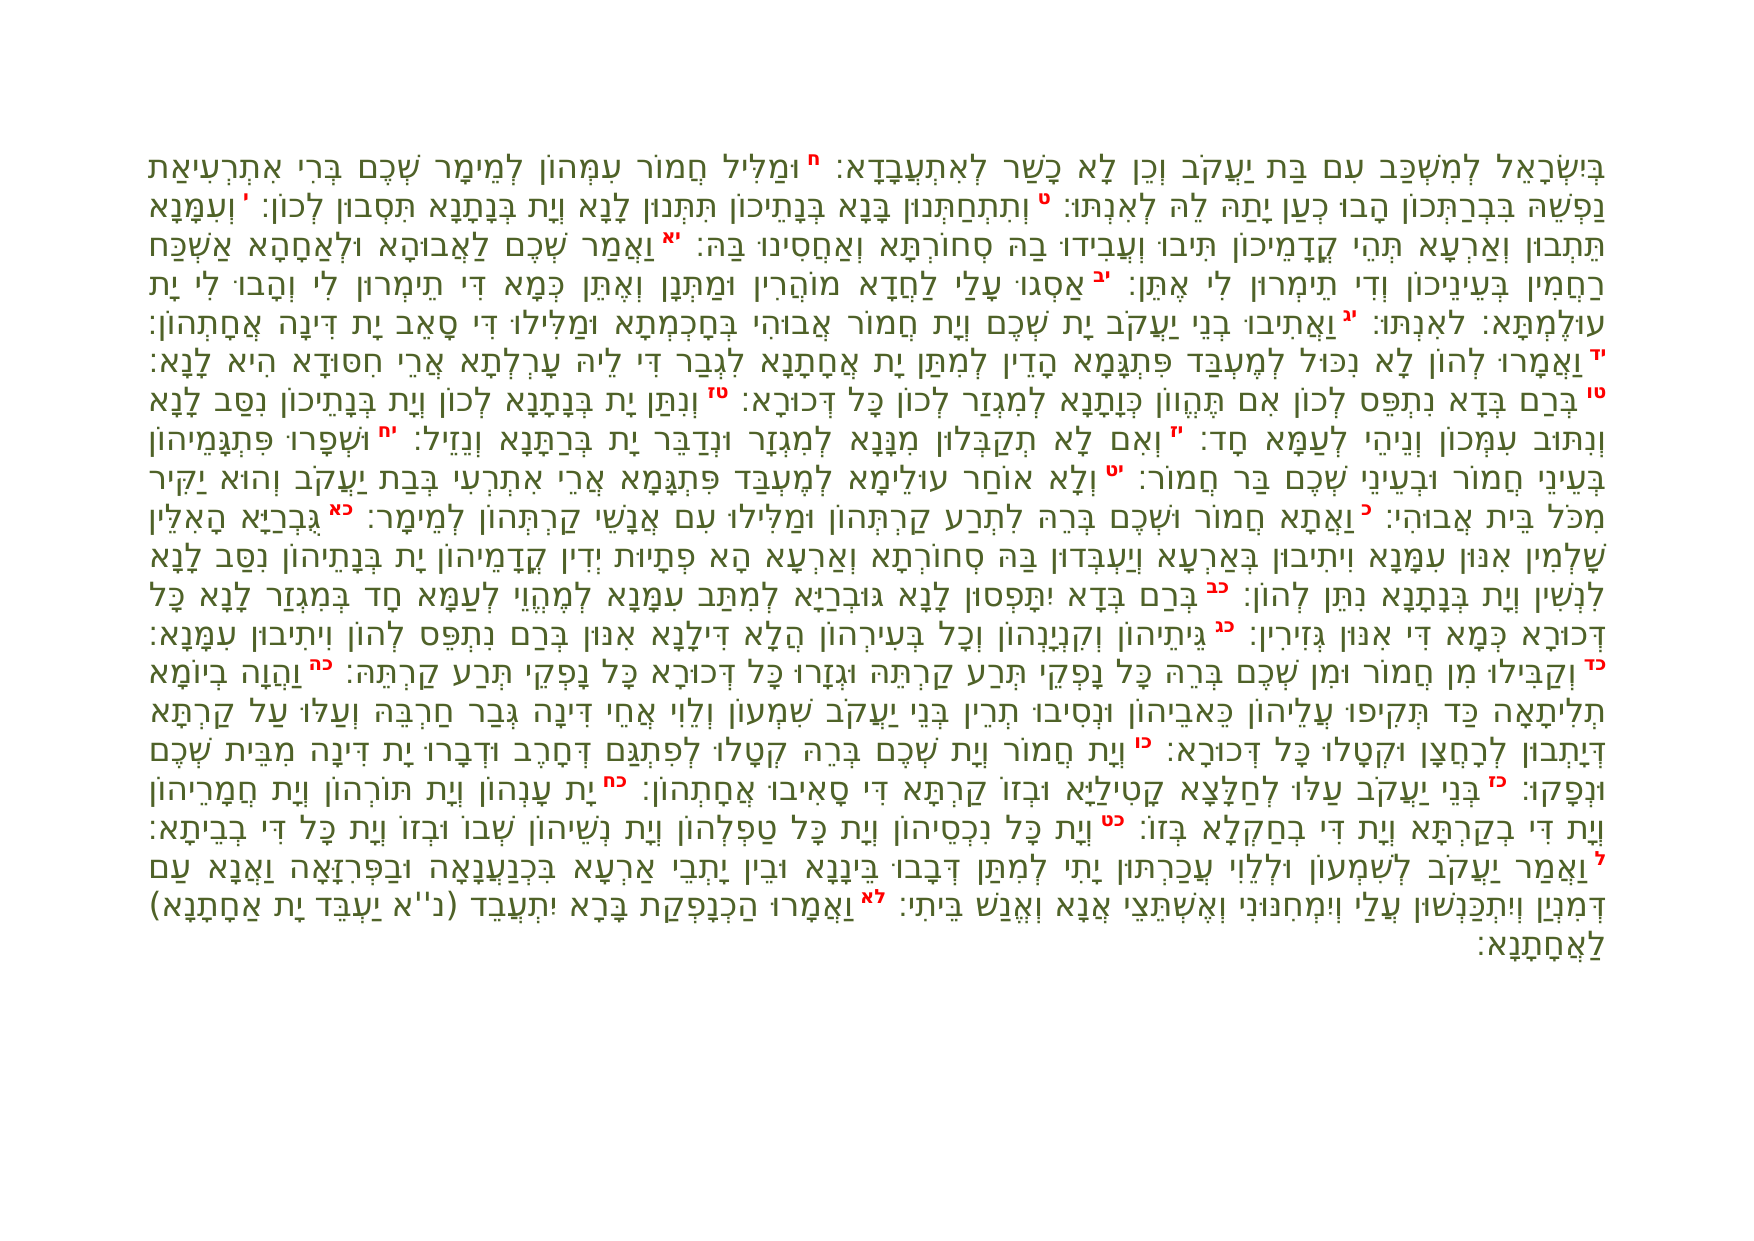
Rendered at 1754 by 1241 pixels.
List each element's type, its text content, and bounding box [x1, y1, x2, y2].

text בְּיִשְׂרָאֵל לְמִשְׁכַּב עִם בַּת יַעֲקֹב וְכֵן לָא כָשַׁר לְאִתְעֲבָדָא׃ ח וּמַלִּיל חֲמוֹר עִמְּהוֹן לְמֵימָר שְׁכֶם בְּרִי אִתְרְעִיאַת נַפְשֵׁהּ בִּבְרַתְּכוֹן הָבוּ כְעַן יָתַהּ לֵהּ לְאִנְתּוּ׃ ט וְתִתְחַתְּנוּן בָּנָא בְּנָתֵיכוֹן תִּתְּנוּן לָנָא וְיָת בְּנָתָנָא תִּסְבוּן לְכוֹן׃ י וְעִמָּנָא תֵּתְבוּן וְאַרְעָא תְּהֵי קֳדָמֵיכוֹן תִּיבוּ וְעֲבִידוּ בַהּ סְחוֹרְתָּא וְאַחֲסִינוּ בַּהּ׃ יא וַאֲמַר שְׁכֶם לַאֲבוּהָא וּלְאַחָהָא אַשְׁכַּח רַחֲמִין בְּעֵינֵיכוֹן וְדִי תֵימְרוּן לִי אֶתֵּן׃ יב אַסְגוּ עָלַי לַחֲדָא מוֹהֲרִין וּמַתְּנָן וְאֶתֵּן כְּמָא דִּי תֵימְרוּן לִי וְהָבוּ לִי יָת עוּלֶמְתָּא׃ לאִנְתּוּ׃ יג וַאֲתִיבוּ בְנֵי יַעֲקֹב יָת שְׁכֶם וְיָת חֲמוֹר אֲבוּהִי בְּחָכְמְתָא וּמַלִּילוּ דִּי סָאֵב יָת דִּינָה אֲחָתְהוֹן׃ יד וַאֲמָרוּ לְהוֹן לָא נִכּוּל לְמֶעְבַּד פִּתְגָּמָא הָדֵין לְמִתַּן יָת אֲחָתָנָא לִגְבַר דִּי לֵיהּ עָרְלְתָא אֲרֵי חִסּוּדָא הִיא לָנָא׃ טו בְּרַם בְּדָא נִתְפֵּס לְכוֹן אִם תֶּהֱווֹן כְּוָתָנָא לְמִגְזַר לְכוֹן כָּל דְּכוּרָא׃ טז וְנִתַּן יָת בְּנָתָנָא לְכוֹן וְיָת בְּנָתֵיכוֹן נִסַּב לָנָא וְנִתּוּב עִמְּכוֹן וְנֵיהֵי לְעַמָּא חָד׃ יז וְאִם לָא תְקַבְּלוּן מִנָּנָא לְמִגְזָר וּנְדַבֵּר יָת בְּרַתָּנָא וְנֵזֵיל׃ יח וּשְׁפָרוּ פִּתְגָּמֵיהוֹן בְּעֵינֵי חֲמוֹר וּבְעֵינֵי שְׁכֶם בַּר חֲמוֹר׃ יט וְלָא אוֹחַר עוּלֵימָא לְמֶעְבַּד פִּתְגָּמָא אֲרֵי אִתְרְעִי בְּבַת יַעֲקֹב וְהוּא יַקִּיר מִכֹּל בֵּית אֲבוּהִי׃ כ וַאֲתָא חֲמוֹר וּשְׁכֶם בְּרֵהּ לִתְרַע קַרְתְּהוֹן וּמַלִּילוּ עִם אֲנָשֵׁי קַרְתְּהוֹן לְמֵימָר׃ כא גֻּבְרַיָּא הָאִלֵּין שָׁלְמִין אִנּוּן עִמָּנָא וִיתִיבוּן בְּאַרְעָא וְיַעְבְּדוּן בַּהּ סְחוֹרְתָא וְאַרְעָא הָא פְתָיוּת יְדִין קֳדָמֵיהוֹן יָת בְּנָתֵיהוֹן נִסַּב לָנָא לִנְשִׁין וְיָת בְּנָתָנָא נִתֵּן לְהוֹן׃ כב בְּרַם בְּדָא יִתָּפְסוּן לָנָא גּוּבְרַיָּא לְמִתַּב עִמָּנָא לְמֶהֱוֵי לְעַמָּא חָד בְּמִגְזַר לָנָא כָּל דְּכוּרָא כְּמָא דִּי אִנּוּן גְּזִירִין׃ כג גֵּיתֵיהוֹן וְקִנְיָנְהוֹן וְכָל בְּעִירְהוֹן הֲלָא דִּילָנָא אִנּוּן בְּרַם נִתְפֵּס לְהוֹן וִיתִיבוּן עִמָּנָא׃ כד וְקַבִּילוּ מִן חֲמוֹר וּמִן שְׁכֶם בְּרֵהּ כָּל נָפְקֵי תְּרַע קַרְתֵּהּ וּגְזָרוּ כָּל דְּכוּרָא כָּל נָפְקֵי תְּרַע קַרְתֵּהּ׃ כה וַהֲוָה בְיוֹמָא תְלִיתָאָה כַּד תְּקִיפוּ עֲלֵיהוֹן כֵּאבֵיהוֹן וּנְסִיבוּ תְרֵין בְּנֵי יַעֲקֹב שִׁמְעוֹן וְלֵוִי אֲחֵי דִּינָה גְּבַר חַרְבֵּהּ וְעַלּוּ עַל קַרְתָּא דְּיָתְבוּן לְרָחֲצָן וּקְטָלוּ כָּל דְּכוּרָא׃ כו וְיָת חֲמוֹר וְיָת שְׁכֶם בְּרֵהּ קְטָלוּ לְפִתְגַּם דְּחָרֶב וּדְבָרוּ יָת דִּינָה מִבֵּית שְׁכֶם וּנְפָקוּ׃ כז בְּנֵי יַעֲקֹב עַלּוּ לְחַלָּצָא קָטִילַיָּא וּבְזוֹ קַרְתָּא דִּי סָאִיבוּ אֲחָתְהוֹן׃ כח יָת עָנְהוֹן וְיָת תּוֹרְהוֹן וְיָת חֲמָרֵיהוֹן וְיָת דִּי בְקַרְתָּא וְיָת דִּי בְחַקְלָא בְּזוֹ׃ כט וְיָת כָּל נִכְסֵיהוֹן וְיָת כָּל טַפְלְהוֹן וְיָת נְשֵׁיהוֹן שְׁבוֹ וּבְזוֹ וְיָת כָּל דִּי בְבֵיתָא׃ ל וַאֲמַר יַעֲקֹב לְשִׁמְעוֹן וּלְלֵוִי עֲכַרְתּוּן יָתִי לְמִתַּן דְּבָבוּ בֵּינָנָא וּבֵין יָתְבֵי אַרְעָא בִּכְנַעֲנָאָה וּבַפְּרִזָּאָה וַאֲנָא עַם דְּמִנְיַן וְיִתְכַּנְשׁוּן עֲלַי וְיִמְחִנּוּנִי וְאֶשְׁתֵּצֵי אֲנָא וְאֱנַשׁ בֵּיתִי׃ לא וַאֲמָרוּ הַכְנָפְקַת בָּרָא יִתְעֲבֵד (נ''א יַעְבֵּד יָת אַחָתָנָא) לַאֲחָתָנָא׃ [148, 148, 1606, 964]
